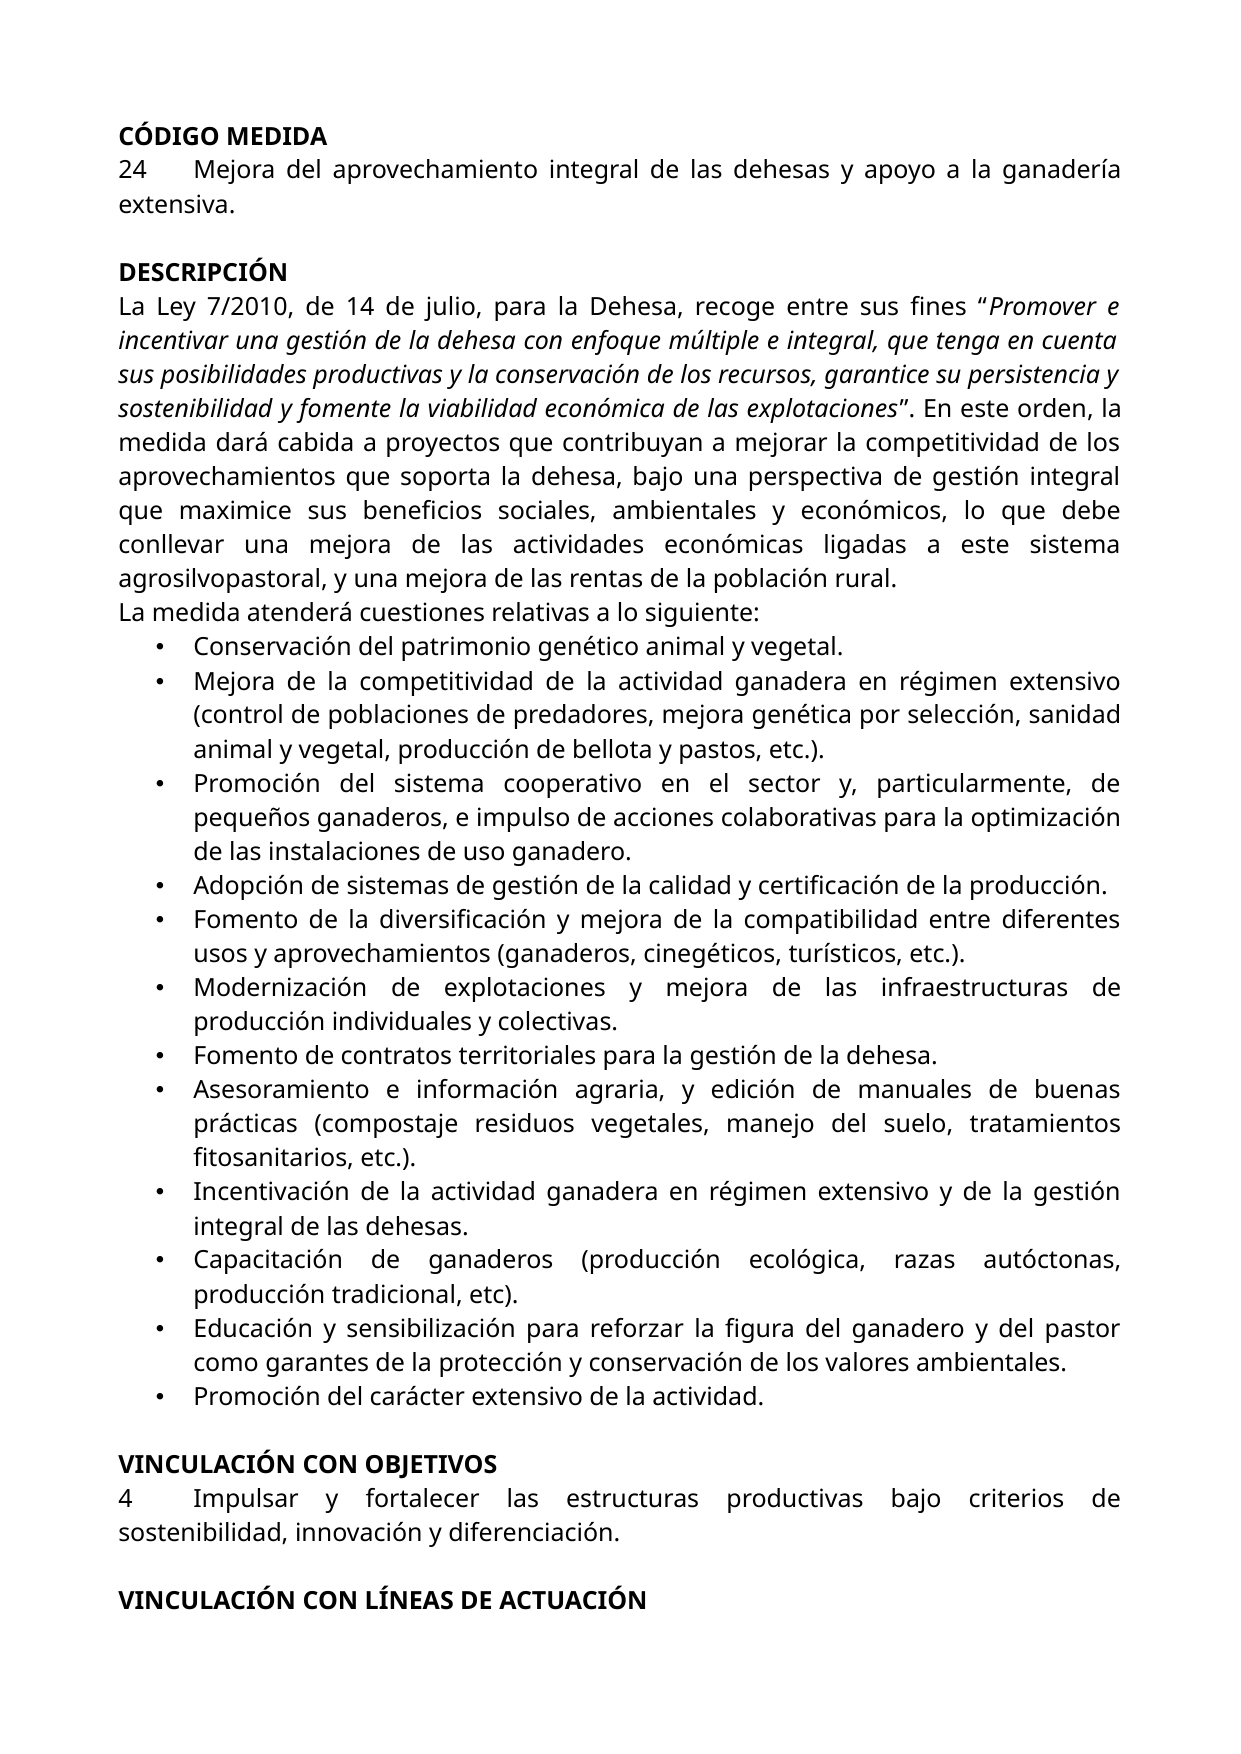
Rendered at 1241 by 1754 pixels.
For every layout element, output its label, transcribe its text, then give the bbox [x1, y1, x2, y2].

list Modernización de explotaciones y mejora de las infraestructuras de producción individuales y colectivas. [156, 970, 1122, 1038]
text La Ley 7/2010, de 14 de julio, para la Dehesa, recoge entre sus fines “Promover e incentivar una gestión de la dehesa con enfoque múltiple e integral, que tenga en cuenta sus posibilidades productivas y la conservación de los recursos, garantice su persistencia y sostenibilidad y fomente la viabilidad económica de las explotaciones”. En este orden, la medida dará cabida a proyectos que contribuyan a mejorar la competitividad de los aprovechamientos que soporta la dehesa, bajo una perspectiva de gestión integral que maximice sus beneficios sociales, ambientales y económicos, lo que debe conllevar una mejora de las actividades económicas ligadas a este sistema agrosilvopastoral, y una mejora de las rentas de la población rural. [118, 288, 1122, 595]
text 4 Impulsar y fortalecer las estructuras productivas bajo criterios de sostenibilidad, innovación y diferenciación. [118, 1481, 1122, 1549]
text CÓDIGO MEDIDA [118, 118, 1122, 152]
list Adopción de sistemas de gestión de la calidad y certificación de la producción. [156, 867, 1122, 902]
text VINCULACIÓN CON LÍNEAS DE ACTUACIÓN [118, 1583, 1122, 1617]
text VINCULACIÓN CON OBJETIVOS [118, 1447, 1122, 1481]
list Fomento de contratos territoriales para la gestión de la dehesa. [156, 1038, 1122, 1072]
list Incentivación de la actividad ganadera en régimen extensivo y de la gestión integral de las dehesas. [156, 1174, 1122, 1242]
list Mejora de la competitividad de la actividad ganadera en régimen extensivo (control de poblaciones de predadores, mejora genética por selección, sanidad animal y vegetal, producción de bellota y pastos, etc.). [156, 663, 1122, 765]
list Asesoramiento e información agraria, y edición de manuales de buenas prácticas (compostaje residuos vegetales, manejo del suelo, tratamientos fitosanitarios, etc.). [156, 1072, 1122, 1174]
text La medida atenderá cuestiones relativas a lo siguiente: [118, 595, 1122, 629]
text 24 Mejora del aprovechamiento integral de las dehesas y apoyo a la ganadería extensiva. [118, 152, 1122, 220]
list Fomento de la diversificación y mejora de la compatibilidad entre diferentes usos y aprovechamientos (ganaderos, cinegéticos, turísticos, etc.). [156, 902, 1122, 970]
list Promoción del carácter extensivo de la actividad. [156, 1378, 1122, 1412]
list Promoción del sistema cooperativo en el sector y, particularmente, de pequeños ganaderos, e impulso de acciones colaborativas para la optimización de las instalaciones de uso ganadero. [156, 765, 1122, 867]
list Capacitación de ganaderos (producción ecológica, razas autóctonas, producción tradicional, etc). [156, 1242, 1122, 1310]
list Conservación del patrimonio genético animal y vegetal. [156, 629, 1122, 663]
list Educación y sensibilización para reforzar la figura del ganadero y del pastor como garantes de la protección y conservación de los valores ambientales. [156, 1310, 1122, 1378]
text DESCRIPCIÓN [118, 254, 1122, 288]
